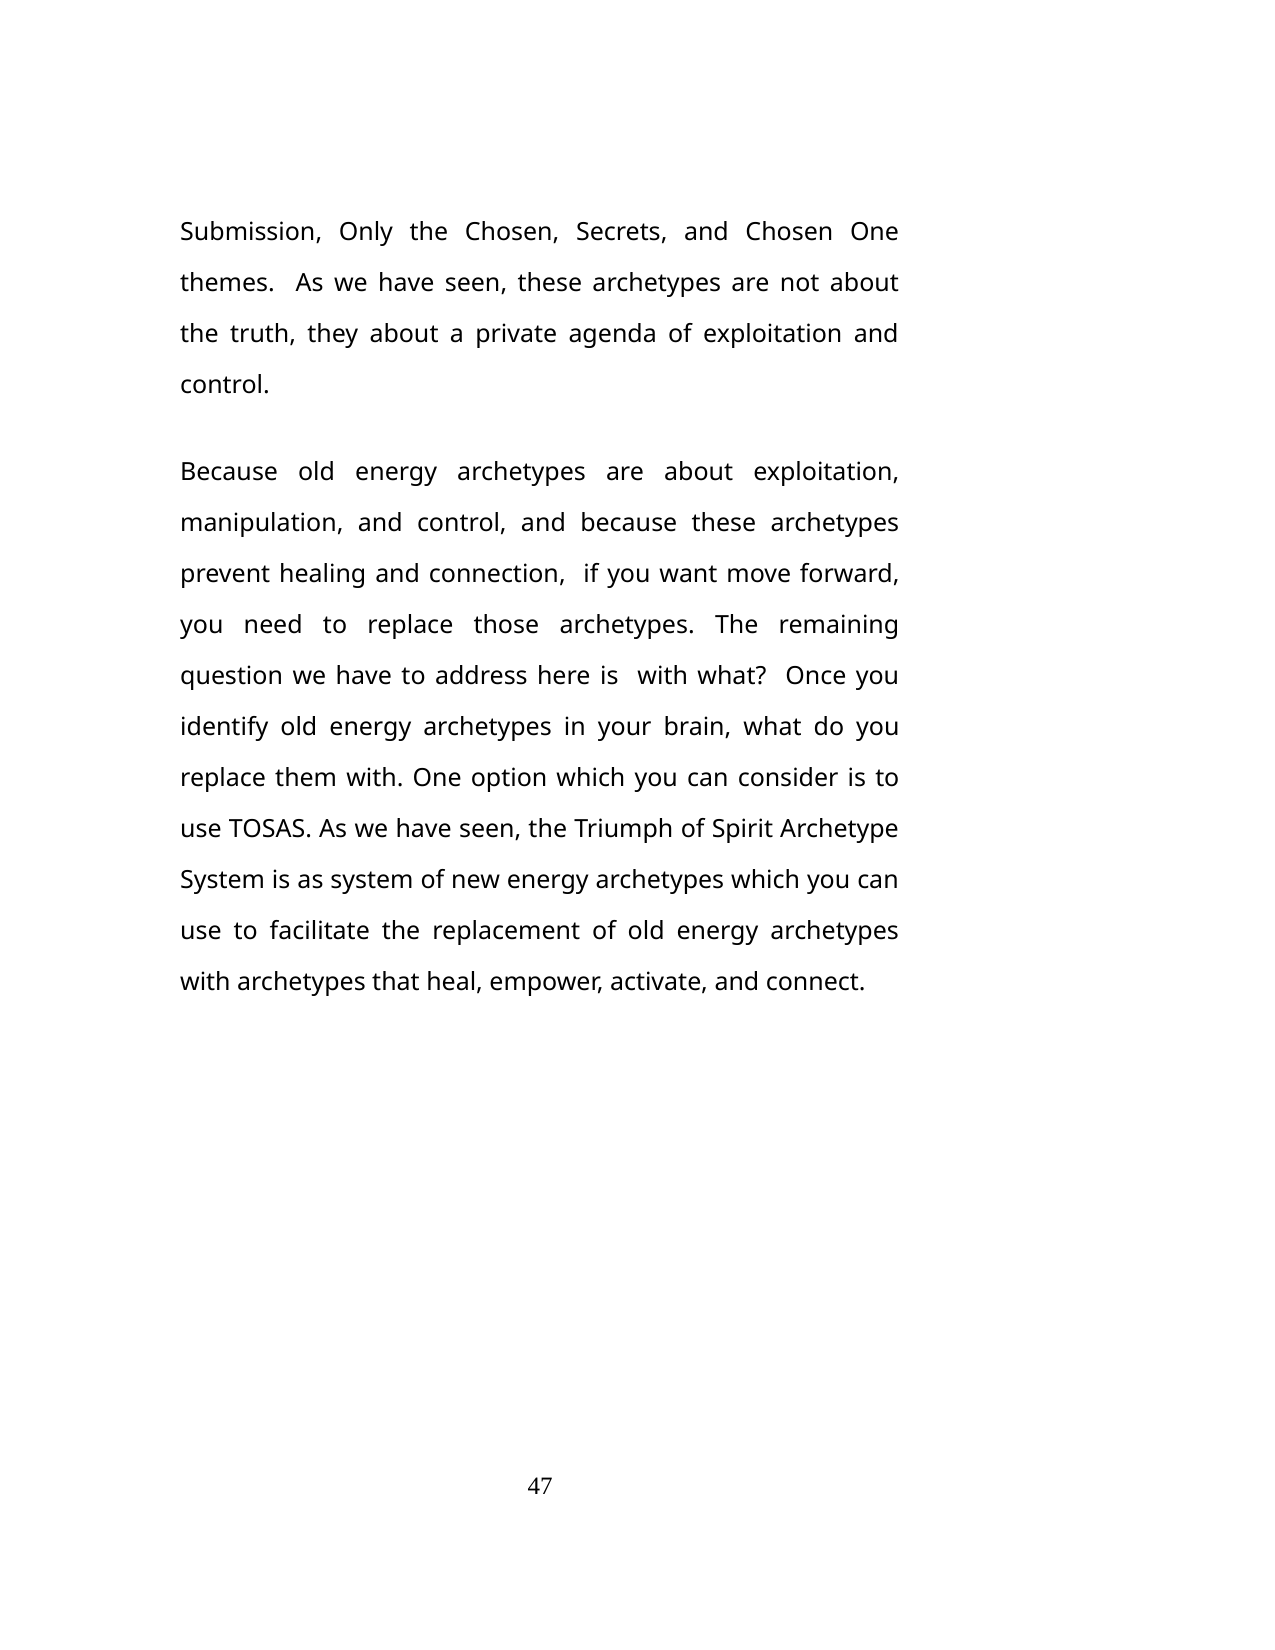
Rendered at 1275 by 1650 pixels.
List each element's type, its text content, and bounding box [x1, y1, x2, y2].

text Because old energy archetypes are about exploitation, manipulation, and control, and because these archetypes prevent healing and connection, if you want move forward, you need to replace those archetypes. The remaining question we have to address here is with what? Once you identify old energy archetypes in your brain, what do you replace them with. One option which you can consider is to use TOSAS. As we have seen, the Triumph of Spirit Archetype System is as system of new energy archetypes which you can use to facilitate the replacement of old energy archetypes with archetypes that heal, empower, activate, and connect. [180, 453, 900, 998]
text Submission, Only the Chosen, Secrets, and Chosen One themes. As we have seen, these archetypes are not about the truth, they about a private agenda of exploitation and control. [180, 213, 900, 401]
